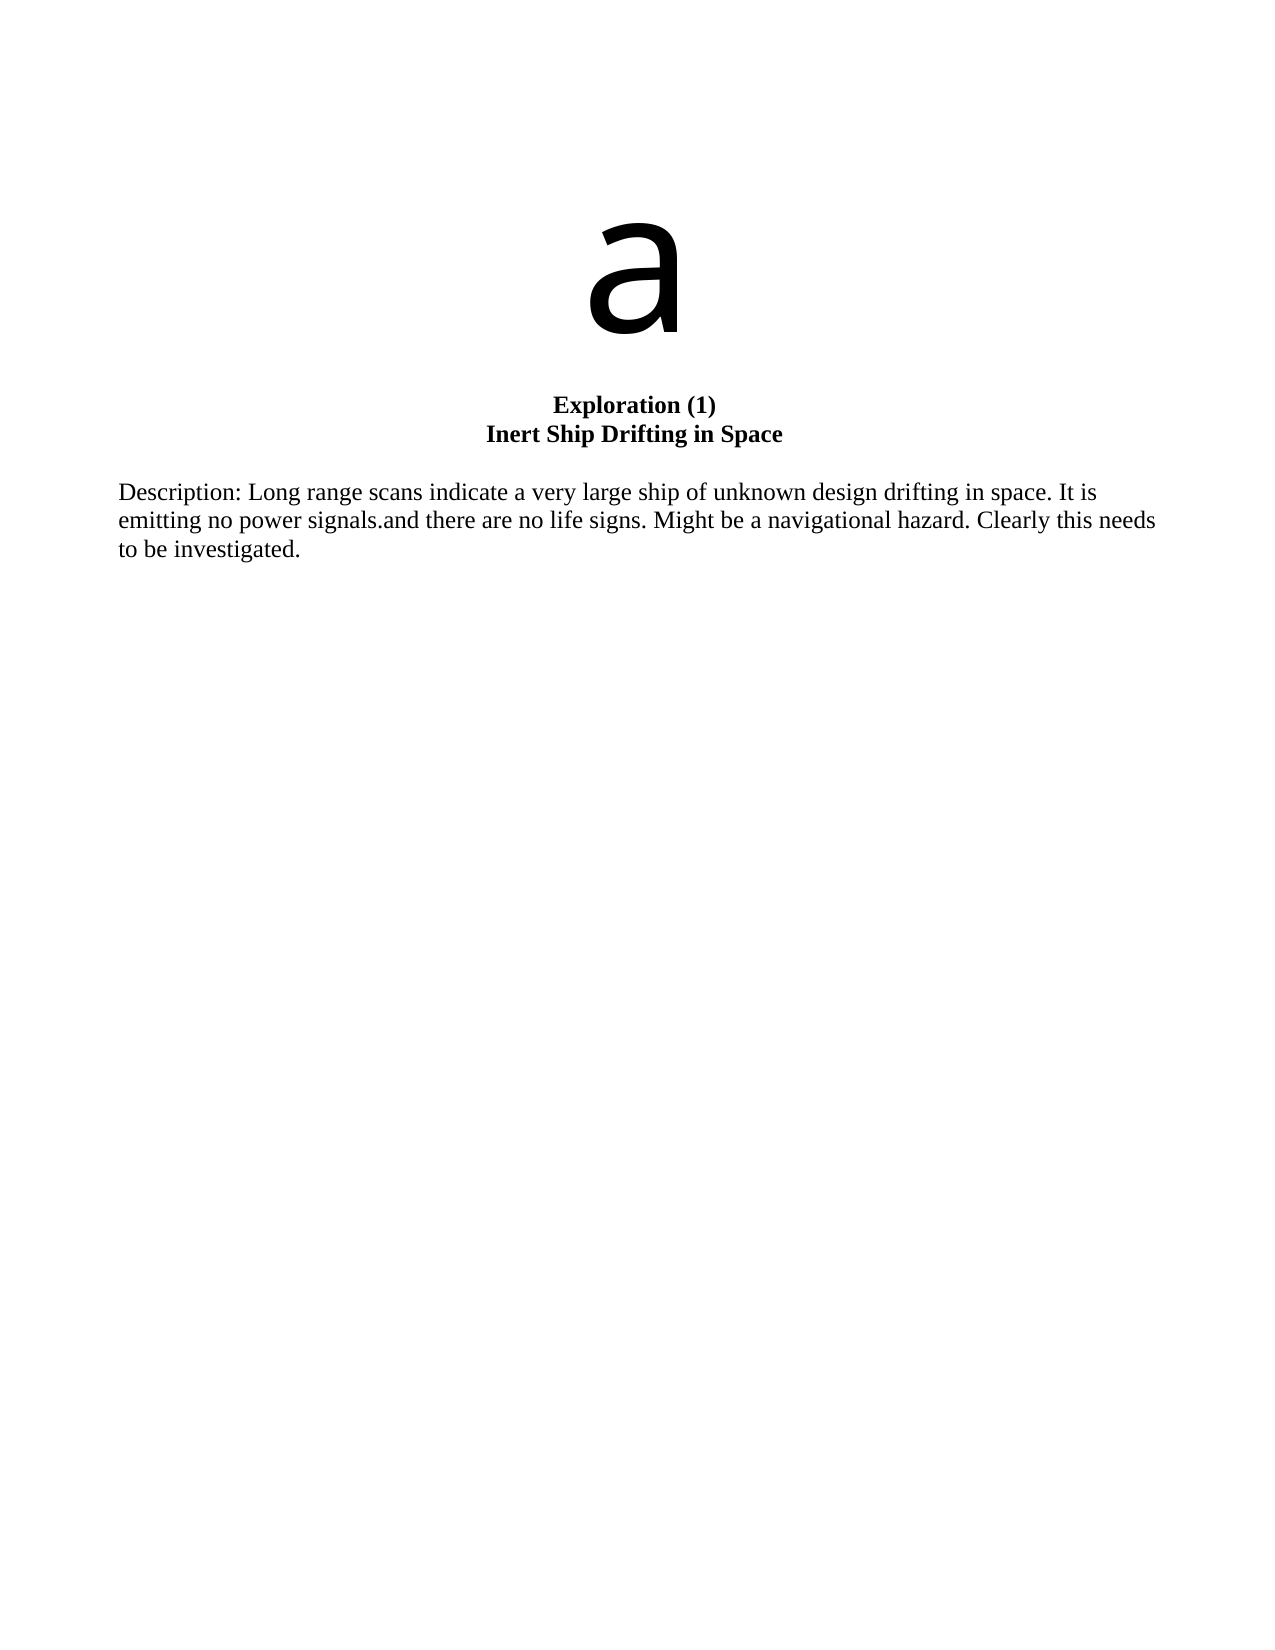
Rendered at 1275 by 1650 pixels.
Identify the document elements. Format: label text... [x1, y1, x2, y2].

text Exploration (1) [118, 391, 1157, 419]
text a [118, 118, 1157, 391]
text Description: Long range scans indicate a very large ship of unknown design drifting in space. It is emitting no power signals.and there are no life signs. Might be a navigational hazard. Clearly this needs to be investigated. [118, 477, 1157, 563]
text Inert Ship Drifting in Space [118, 419, 1157, 448]
